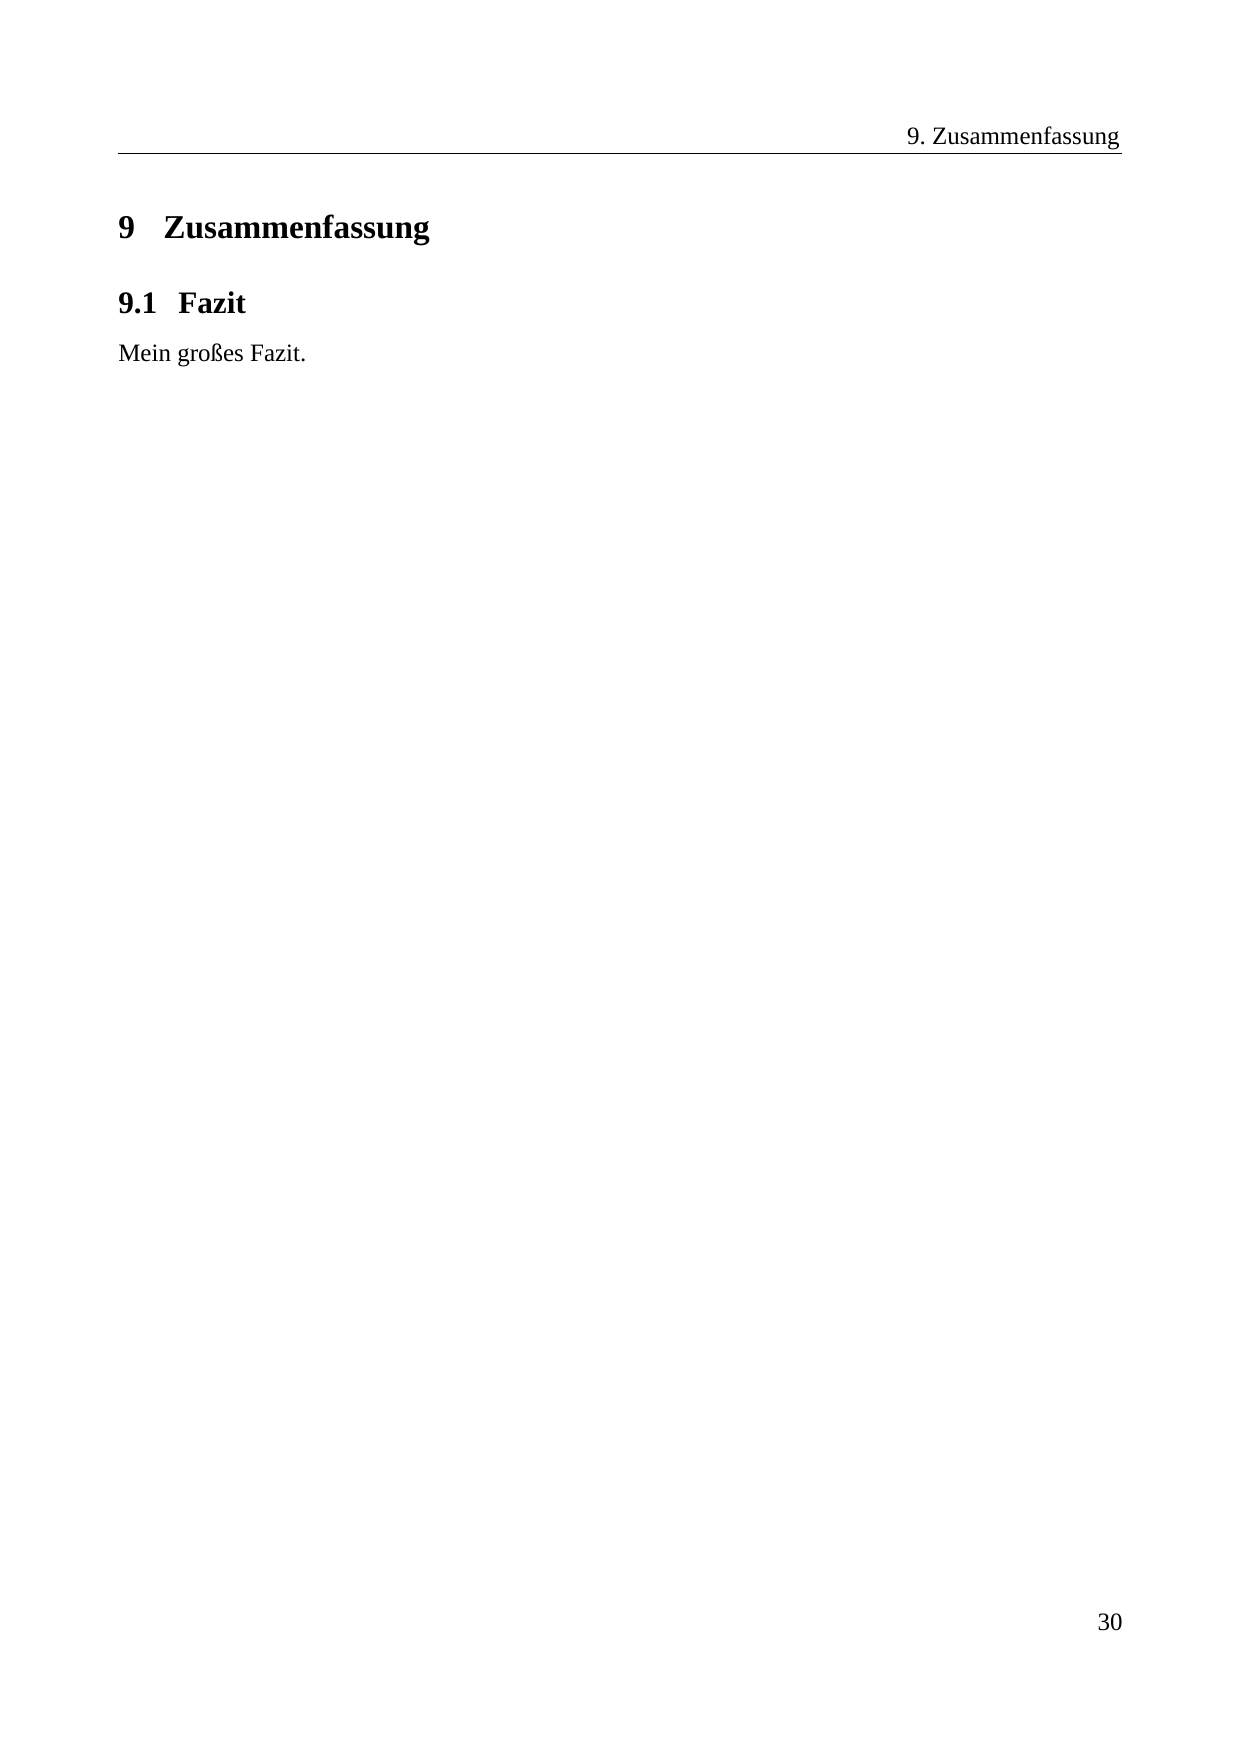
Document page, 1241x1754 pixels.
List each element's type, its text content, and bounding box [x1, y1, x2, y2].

subtitle Fazit [118, 285, 1122, 321]
text Mein großes Fazit. [118, 338, 1122, 367]
subtitle Zusammenfassung [118, 207, 1122, 246]
